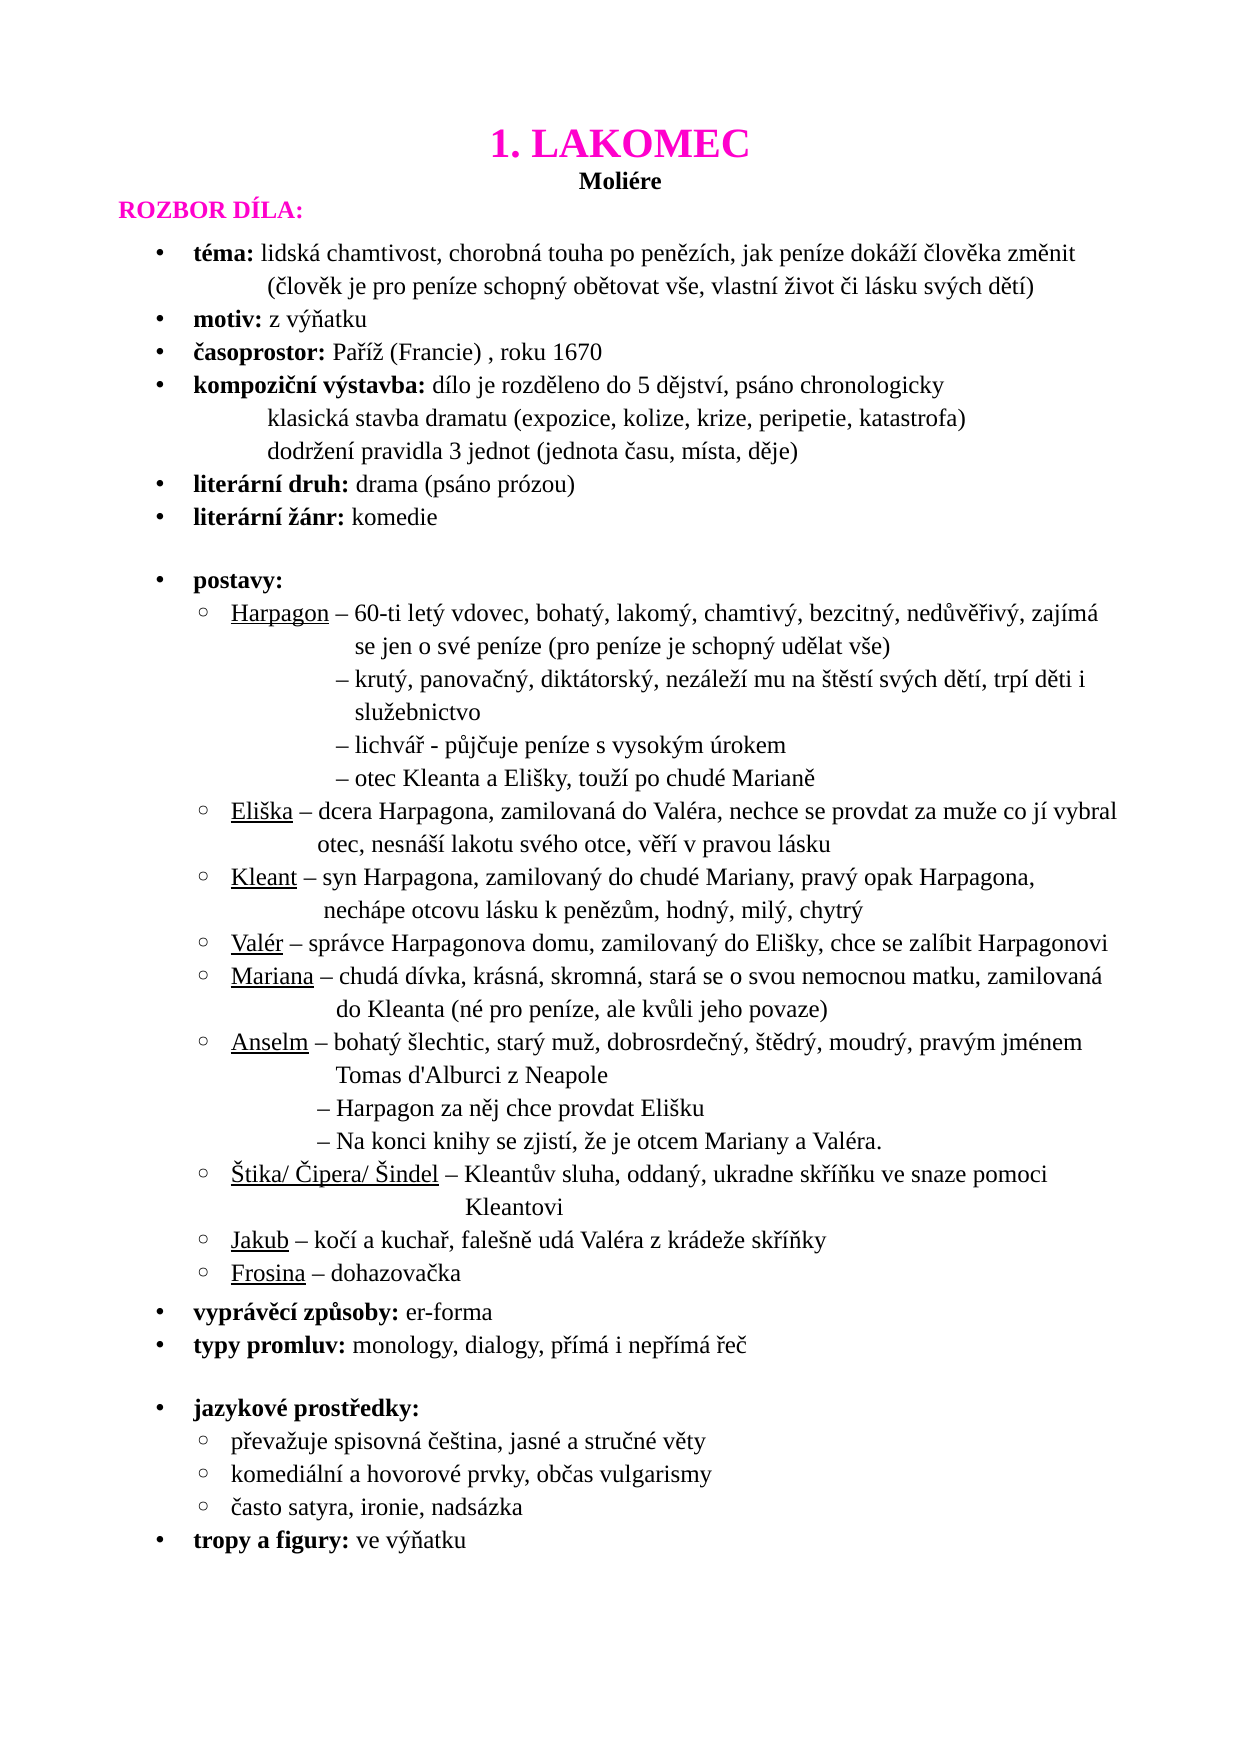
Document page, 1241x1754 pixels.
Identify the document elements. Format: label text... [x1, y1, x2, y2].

text ROZBOR DÍLA: [118, 195, 1122, 223]
list typy promluv: monology, dialogy, přímá i nepřímá řeč [156, 1330, 1122, 1359]
list Jakub – kočí a kuchař, falešně udá Valéra z krádeže skříňky [193, 1225, 1122, 1254]
list kompoziční výstavba: dílo je rozděleno do 5 dějství, psáno chronologicky klasická stavba dramatu (expozice, kolize, krize, peripetie, katastrofa) dodržení pravidla 3 jednot (jednota času, místa, děje) [156, 370, 1122, 465]
list Frosina – dohazovačka [193, 1258, 1122, 1287]
list často satyra, ironie, nadsázka [193, 1492, 1122, 1521]
list téma: lidská chamtivost, chorobná touha po penězích, jak peníze dokáží člověka změnit (člověk je pro peníze schopný obětovat vše, vlastní život či lásku svých dětí) [156, 238, 1122, 300]
list postavy: [156, 565, 1122, 594]
list motiv: z výňatku [156, 304, 1122, 333]
list Eliška – dcera Harpagona, zamilovaná do Valéra, nechce se provdat za muže co jí vybral otec, nesnáší lakotu svého otce, věří v pravou lásku [193, 796, 1122, 858]
list převažuje spisovná čeština, jasné a stručné věty [193, 1426, 1122, 1455]
list Anselm – bohatý šlechtic, starý muž, dobrosrdečný, štědrý, moudrý, pravým jménem Tomas d'Alburci z Neapole – Harpagon za něj chce provdat Elišku – Na konci knihy se zjistí, že je otcem Mariany a Valéra. [193, 1027, 1122, 1155]
list literární druh: drama (psáno prózou) [156, 469, 1122, 498]
list Štika/ Čipera/ Šindel – Kleantův sluha, oddaný, ukradne skříňku ve snaze pomoci Kleantovi [193, 1159, 1122, 1221]
list Valér – správce Harpagonova domu, zamilovaný do Elišky, chce se zalíbit Harpagonovi [193, 928, 1122, 957]
list tropy a figury: ve výňatku [156, 1525, 1122, 1554]
list vyprávěcí způsoby: er-forma [156, 1297, 1122, 1326]
list komediální a hovorové prvky, občas vulgarismy [193, 1459, 1122, 1488]
text 1. LAKOMEC [118, 118, 1122, 166]
list Kleant – syn Harpagona, zamilovaný do chudé Mariany, pravý opak Harpagona, nechápe otcovu lásku k penězům, hodný, milý, chytrý [193, 862, 1122, 924]
list Harpagon – 60-ti letý vdovec, bohatý, lakomý, chamtivý, bezcitný, nedůvěřivý, zajímá se jen o své peníze (pro peníze je schopný udělat vše) – krutý, panovačný, diktátorský, nezáleží mu na štěstí svých dětí, trpí děti i služebnictvo – lichvář - půjčuje peníze s vysokým úrokem – otec Kleanta a Elišky, touží po chudé Marianě [193, 598, 1122, 792]
text Moliére [118, 166, 1122, 195]
list časoprostor: Paříž (Francie) , roku 1670 [156, 337, 1122, 366]
list literární žánr: komedie [156, 502, 1122, 531]
list Mariana – chudá dívka, krásná, skromná, stará se o svou nemocnou matku, zamilovaná do Kleanta (né pro peníze, ale kvůli jeho povaze) [193, 961, 1122, 1023]
list jazykové prostředky: [156, 1393, 1122, 1422]
